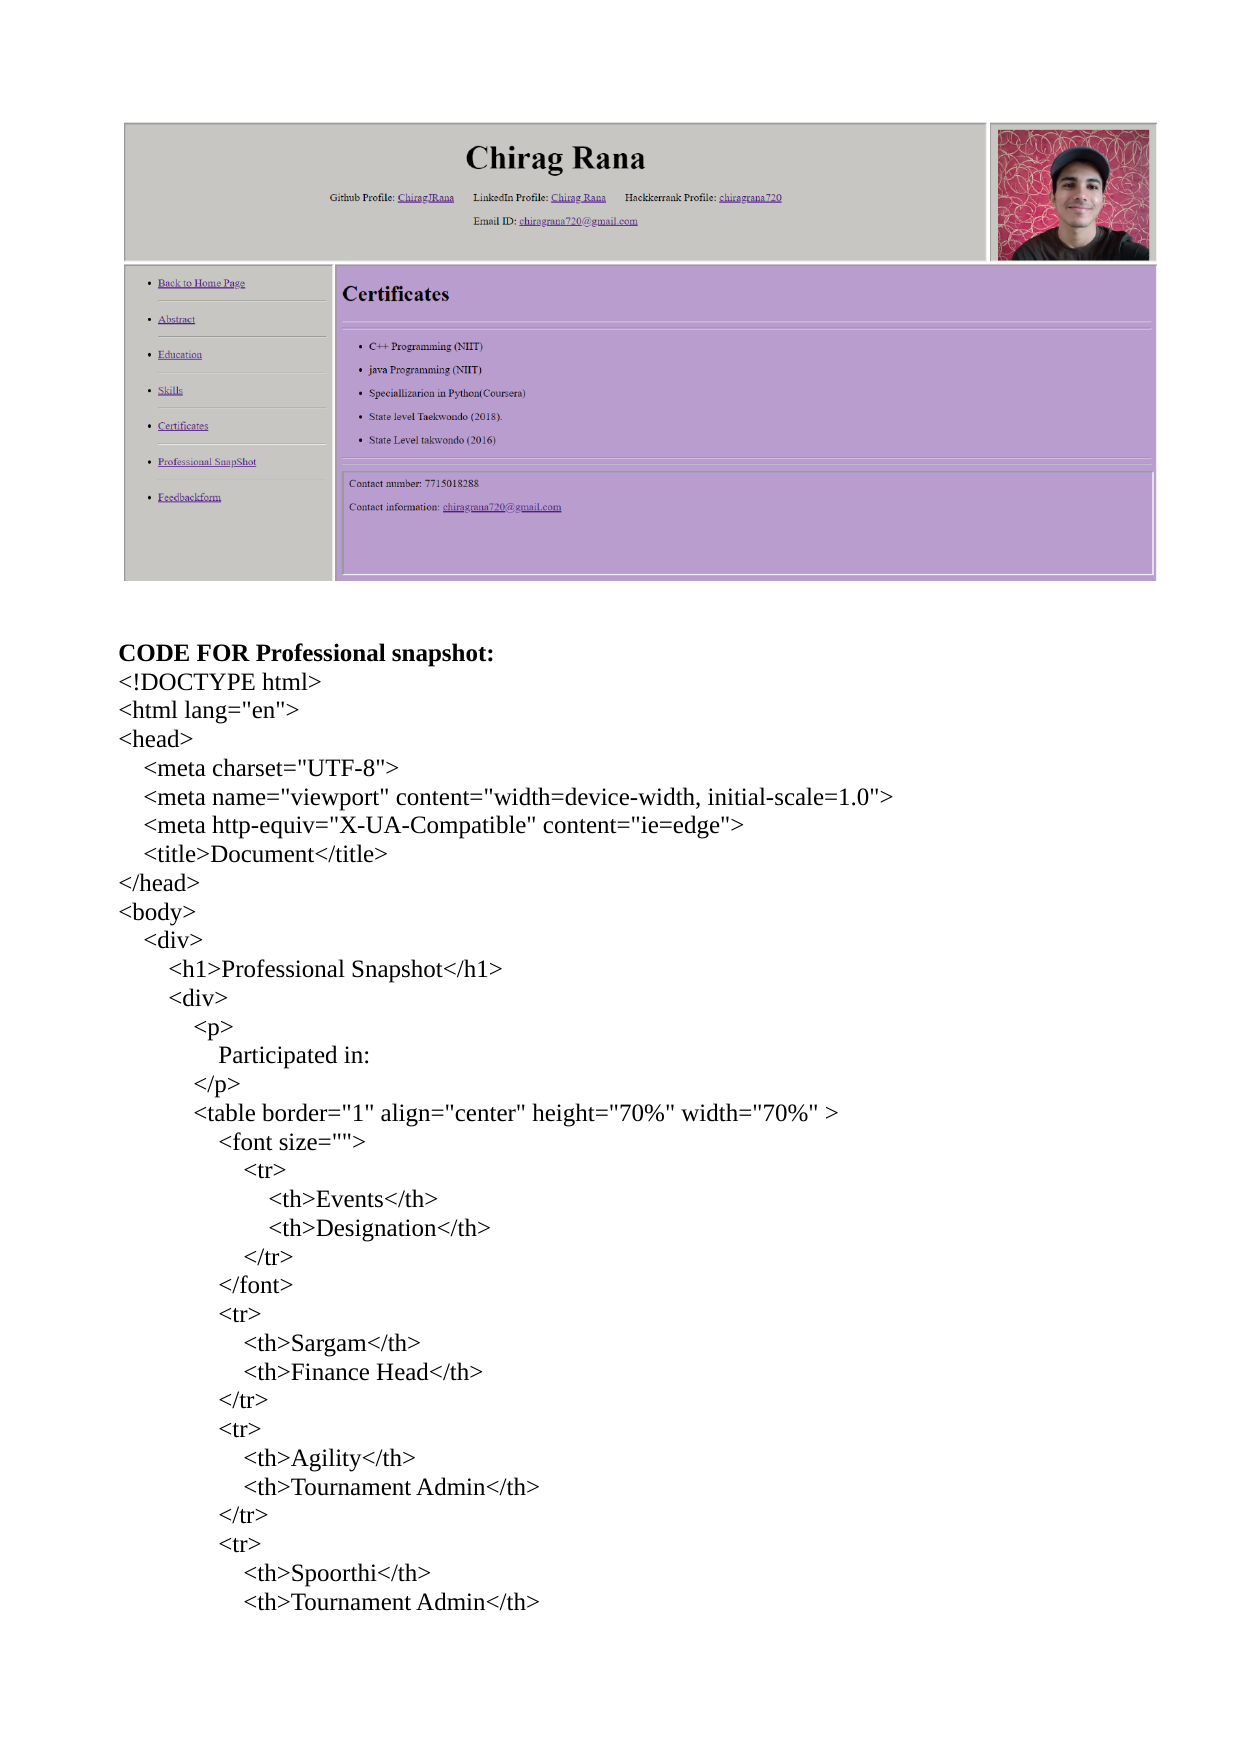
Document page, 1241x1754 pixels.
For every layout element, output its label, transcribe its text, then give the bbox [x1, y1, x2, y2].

text Participated in: [118, 1040, 1157, 1069]
text <th>Events</th> [118, 1184, 1157, 1213]
text <body> [118, 897, 1157, 925]
text <th>Tournament Admin</th> [118, 1587, 1157, 1615]
text </tr> [118, 1500, 1157, 1529]
text </tr> [118, 1242, 1157, 1270]
text <div> [118, 983, 1157, 1012]
text <tr> [118, 1155, 1157, 1184]
text <tr> [118, 1299, 1157, 1328]
text <html lang="en"> [118, 695, 1157, 724]
text <table border="1" align="center" height="70%" width="70%" > [118, 1098, 1157, 1127]
text <head> [118, 724, 1157, 753]
text <!DOCTYPE html> [118, 667, 1157, 695]
text <h1>Professional Snapshot</h1> [118, 954, 1157, 983]
text </p> [118, 1069, 1157, 1098]
text <tr> [118, 1414, 1157, 1443]
text <p> [118, 1012, 1157, 1040]
text <th>Designation</th> [118, 1213, 1157, 1242]
text <th>Agility</th> [118, 1443, 1157, 1472]
text <div> [118, 925, 1157, 954]
text <title>Document</title> [118, 839, 1157, 868]
text </head> [118, 868, 1157, 897]
text <font size=""> [118, 1127, 1157, 1155]
text <th>Spoorthi</th> [118, 1558, 1157, 1587]
text CODE FOR Professional snapshot: [118, 638, 1157, 667]
text <meta http-equiv="X-UA-Compatible" content="ie=edge"> [118, 810, 1157, 839]
text <meta charset="UTF-8"> [118, 753, 1157, 782]
text <th>Tournament Admin</th> [118, 1472, 1157, 1500]
text </font> [118, 1270, 1157, 1299]
text </tr> [118, 1385, 1157, 1414]
text <th>Sargam</th> [118, 1328, 1157, 1357]
text <tr> [118, 1529, 1157, 1558]
text <th>Finance Head</th> [118, 1357, 1157, 1385]
text <meta name="viewport" content="width=device-width, initial-scale=1.0"> [118, 782, 1157, 810]
